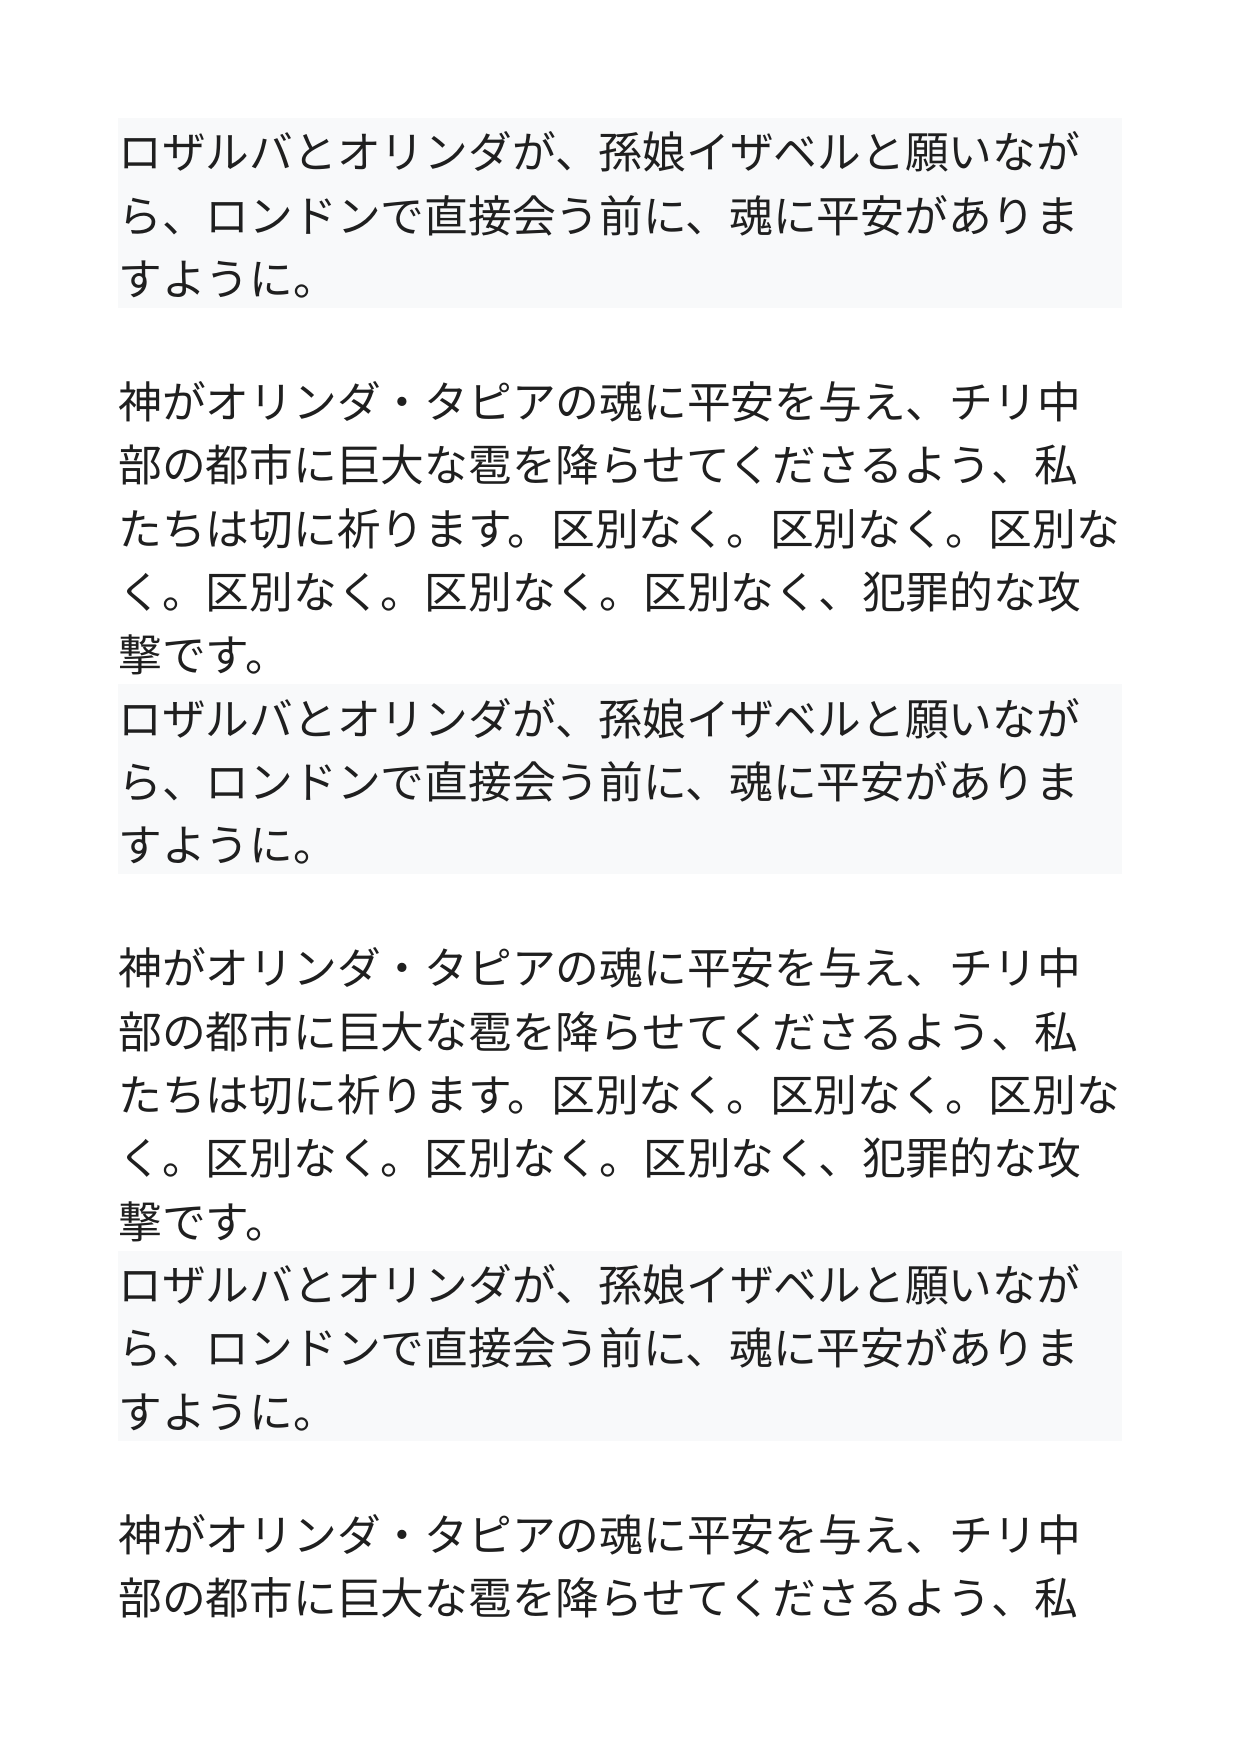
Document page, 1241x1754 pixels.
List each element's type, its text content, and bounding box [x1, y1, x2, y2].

text 神がオリンダ・タピアの魂に平安を与え、チリ中部の都市に巨大な雹を降らせてくださるよう、私 [118, 1500, 1122, 1627]
text ロザルバとオリンダが、孫娘イザベルと願いながら、ロンドンで直接会う前に、魂に平安がありますように。 [118, 118, 1122, 308]
text 神がオリンダ・タピアの魂に平安を与え、チリ中部の都市に巨大な雹を降らせてくださるよう、私たちは切に祈ります。区別なく。区別なく。区別なく。区別なく。区別なく。区別なく、犯罪的な攻撃です。 [118, 368, 1122, 684]
text 神がオリンダ・タピアの魂に平安を与え、チリ中部の都市に巨大な雹を降らせてくださるよう、私たちは切に祈ります。区別なく。区別なく。区別なく。区別なく。区別なく。区別なく、犯罪的な攻撃です。 [118, 934, 1122, 1251]
text ロザルバとオリンダが、孫娘イザベルと願いながら、ロンドンで直接会う前に、魂に平安がありますように。 [118, 684, 1122, 874]
text ロザルバとオリンダが、孫娘イザベルと願いながら、ロンドンで直接会う前に、魂に平安がありますように。 [118, 1251, 1122, 1441]
